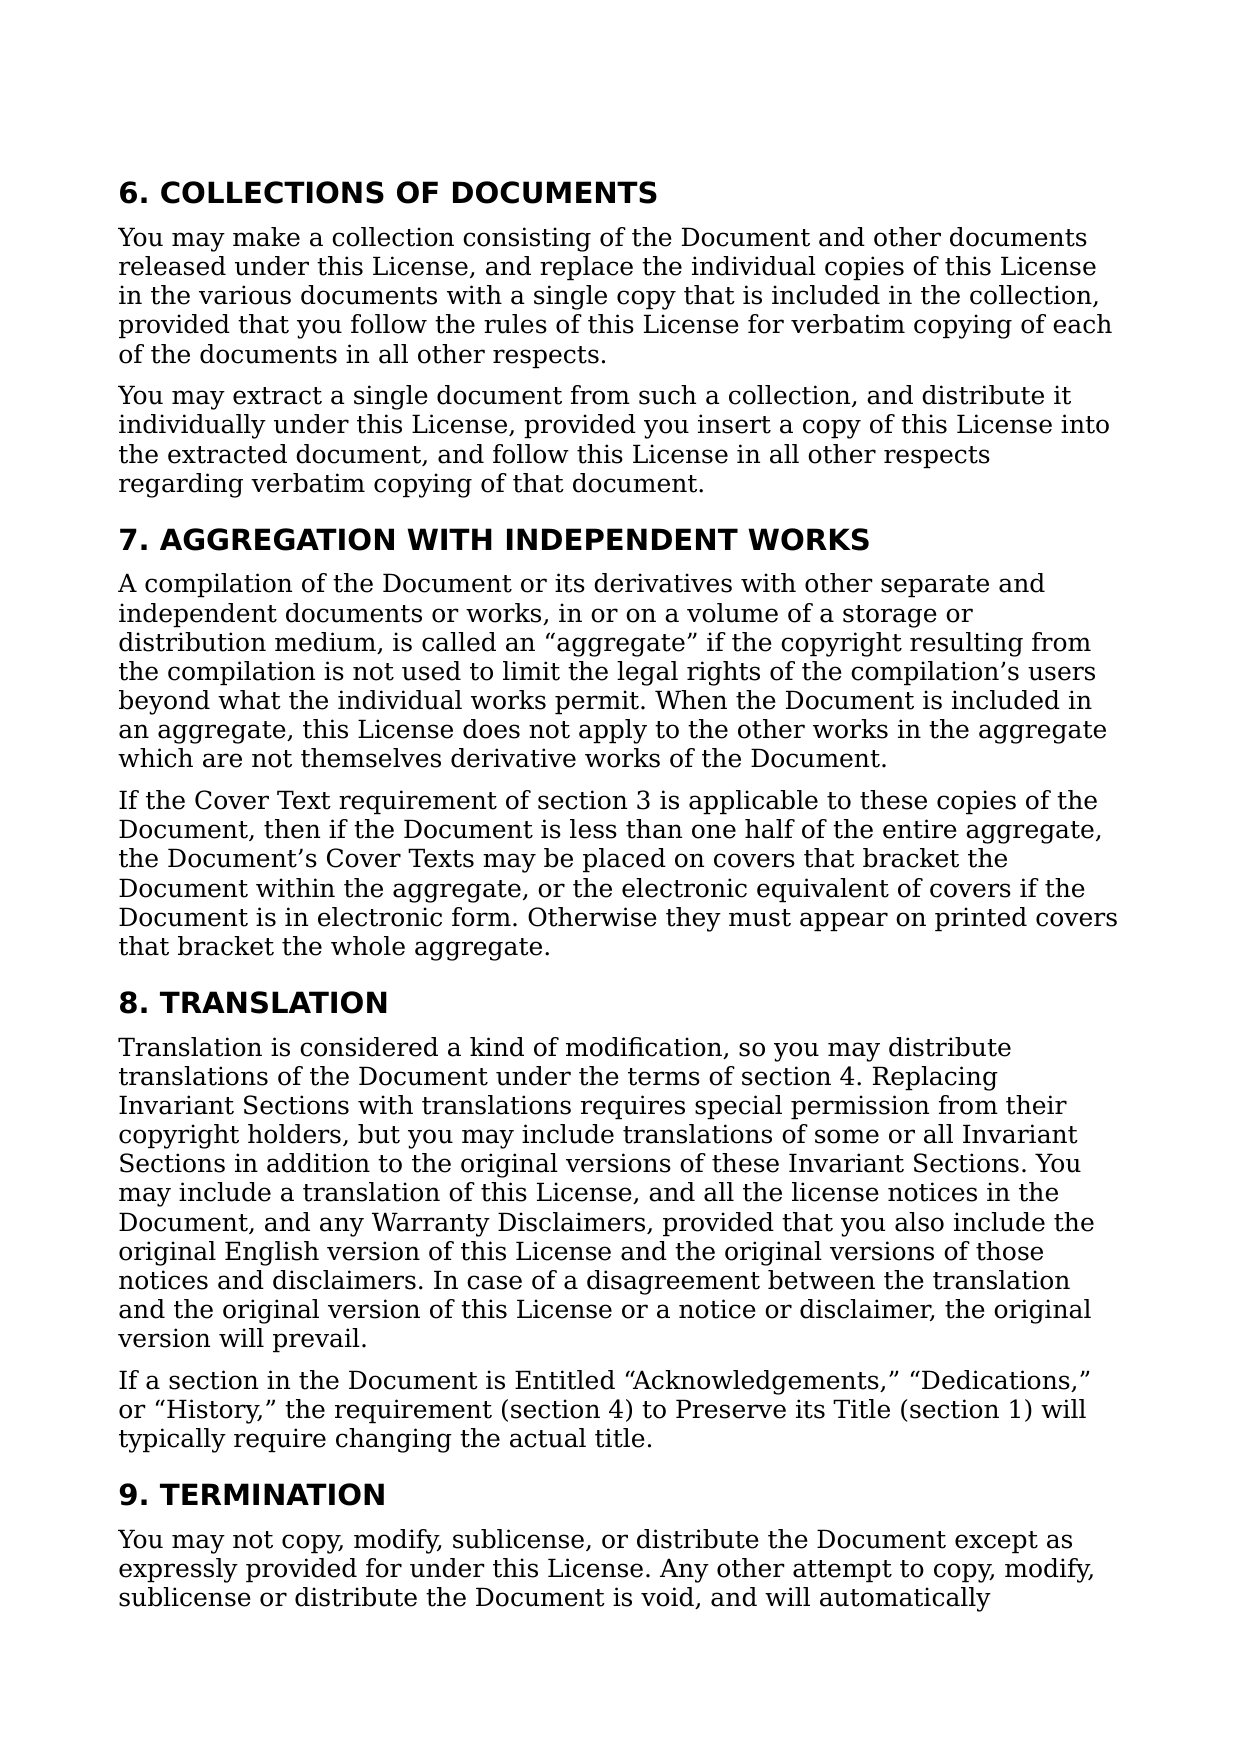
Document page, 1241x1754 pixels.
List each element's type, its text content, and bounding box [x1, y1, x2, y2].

subtitle 8. TRANSLATION [118, 986, 1122, 1020]
subtitle 7. AGGREGATION WITH INDEPENDENT WORKS [118, 523, 1122, 557]
text If a section in the Document is Entitled “Acknowledgements,” “Dedications,” or “History,” the requirement (section 4) to Preserve its Title (section 1) will typically require changing the actual title. [118, 1366, 1122, 1454]
subtitle 9. TERMINATION [118, 1479, 1122, 1513]
text If the Cover Text requirement of section 3 is applicable to these copies of the Document, then if the Document is less than one half of the entire aggregate, the Document’s Cover Texts may be placed on covers that bracket the Document within the aggregate, or the electronic equivalent of covers if the Document is in electronic form. Otherwise they must appear on printed covers that bracket the whole aggregate. [118, 786, 1122, 961]
text You may not copy, modify, sublicense, or distribute the Document except as expressly provided for under this License. Any other attempt to copy, modify, sublicense or distribute the Document is void, and will automatically [118, 1525, 1122, 1613]
text Translation is considered a kind of modification, so you may distribute translations of the Document under the terms of section 4. Replacing Invariant Sections with translations requires special permission from their copyright holders, but you may include translations of some or all Invariant Sections in addition to the original versions of these Invariant Sections. You may include a translation of this License, and all the license notices in the Document, and any Warranty Disclaimers, provided that you also include the original English version of this License and the original versions of those notices and disclaimers. In case of a disagreement between the translation and the original version of this License or a notice or disclaimer, the original version will prevail. [118, 1033, 1122, 1354]
subtitle 6. COLLECTIONS OF DOCUMENTS [118, 177, 1122, 211]
text A compilation of the Document or its derivatives with other separate and independent documents or works, in or on a volume of a storage or distribution medium, is called an “aggregate” if the copyright resulting from the compilation is not used to limit the legal rights of the compilation’s users beyond what the individual works permit. When the Document is included in an aggregate, this License does not apply to the other works in the aggregate which are not themselves derivative works of the Document. [118, 570, 1122, 774]
text You may extract a single document from such a collection, and distribute it individually under this License, provided you insert a copy of this License into the extracted document, and follow this License in all other respects regarding verbatim copying of that document. [118, 382, 1122, 498]
text You may make a collection consisting of the Document and other documents released under this License, and replace the individual copies of this License in the various documents with a single copy that is included in the collection, provided that you follow the rules of this License for verbatim copying of each of the documents in all other respects. [118, 223, 1122, 369]
